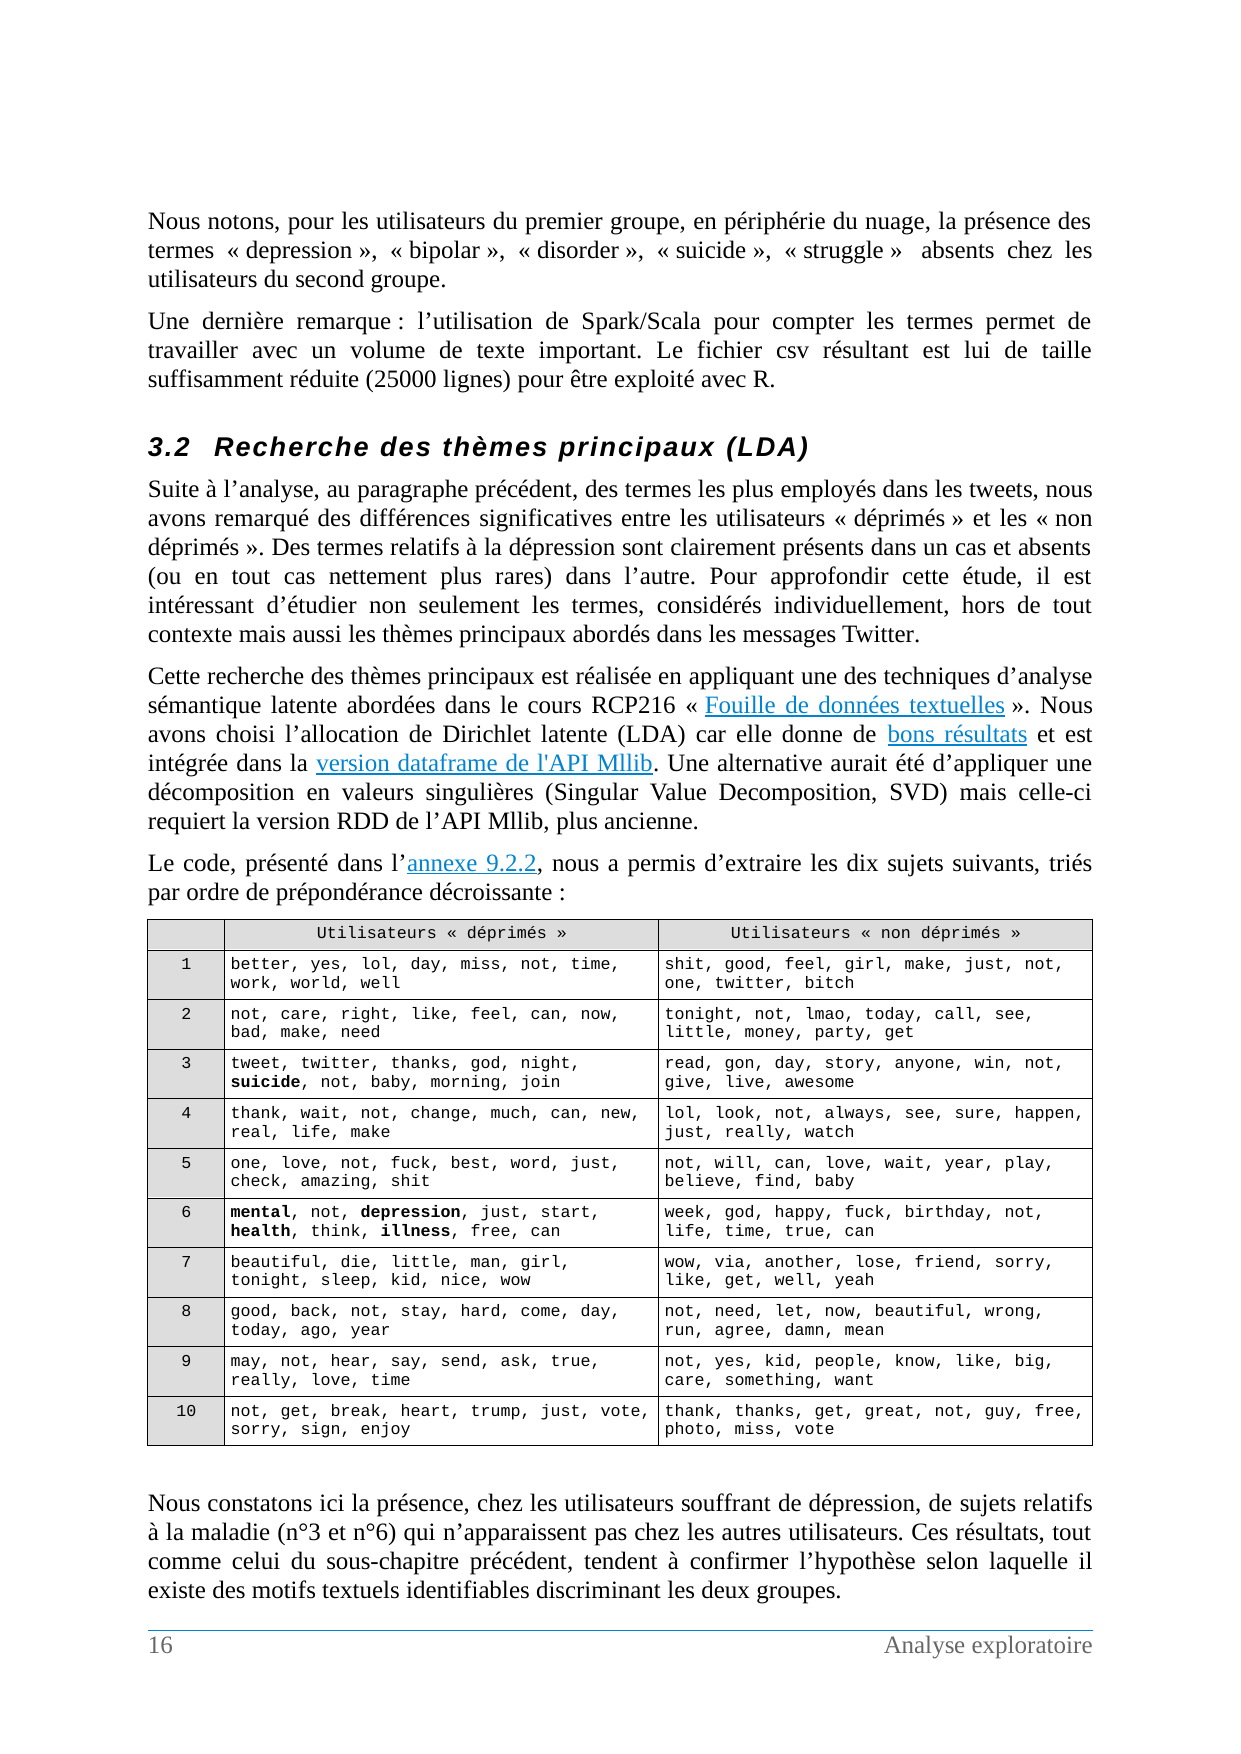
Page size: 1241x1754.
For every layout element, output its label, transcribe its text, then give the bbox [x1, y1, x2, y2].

table_cell not, need, let, now, beautiful, wrong, run, agree, damn, mean [659, 1298, 1092, 1346]
table_cell 3 [148, 1050, 224, 1098]
table_cell 6 [148, 1199, 224, 1247]
table_cell tweet, twitter, thanks, god, night, suicide, not, baby, morning, join [225, 1050, 658, 1098]
table_cell thank, thanks, get, great, not, guy, free, photo, miss, vote [659, 1397, 1092, 1445]
table_cell wow, via, another, lose, friend, sorry, like, get, well, yeah [659, 1248, 1092, 1297]
table_cell 1 [148, 951, 224, 999]
table_cell 4 [148, 1099, 224, 1148]
table_cell not, care, right, like, feel, can, now, bad, make, need [225, 1000, 658, 1049]
subtitle Recherche des thèmes principaux (LDA) [148, 431, 1093, 462]
table_cell read, gon, day, story, anyone, win, not, give, live, awesome [659, 1050, 1092, 1098]
table_header Utilisateurs « déprimés » [225, 920, 658, 949]
table_cell 2 [148, 1000, 224, 1049]
text Suite à l’analyse, au paragraphe précédent, des termes les plus employés dans les tweets, nous avons remarqué des différences significatives entre les utilisateurs « déprimés » et les « non déprimés ». Des termes relatifs à la dépression sont clairement présents dans un cas et absents (ou en tout cas nettement plus rares) dans l’autre. Pour approfondir cette étude, il est intéressant d’étudier non seulement les termes, considérés individuellement, hors de tout contexte mais aussi les thèmes principaux abordés dans les messages Twitter. [148, 474, 1093, 648]
table_cell mental, not, depression, just, start, health, think, illness, free, can [225, 1199, 658, 1247]
table_cell week, god, happy, fuck, birthday, not, life, time, true, can [659, 1199, 1092, 1247]
text Une dernière remarque : l’utilisation de Spark/Scala pour compter les termes permet de travailler avec un volume de texte important. Le fichier csv résultant est lui de taille suffisamment réduite (25000 lignes) pour être exploité avec R. [148, 306, 1093, 393]
table_cell 8 [148, 1298, 224, 1346]
text Nous notons, pour les utilisateurs du premier groupe, en périphérie du nuage, la présence des termes « depression », « bipolar », « disorder », « suicide », « struggle » absents chez les utilisateurs du second groupe. [148, 206, 1093, 293]
table_cell not, will, can, love, wait, year, play, believe, find, baby [659, 1149, 1092, 1197]
table_header Utilisateurs « non déprimés » [659, 920, 1092, 949]
text Le code, présenté dans l’annexe 9.2.2, nous a permis d’extraire les dix sujets suivants, triés par ordre de prépondérance décroissante : [148, 848, 1093, 906]
table_header [148, 920, 224, 949]
table_cell shit, good, feel, girl, make, just, not, one, twitter, bitch [659, 951, 1092, 999]
table_cell better, yes, lol, day, miss, not, time, work, world, well [225, 951, 658, 999]
table_cell beautiful, die, little, man, girl, tonight, sleep, kid, nice, wow [225, 1248, 658, 1297]
table_cell lol, look, not, always, see, sure, happen, just, really, watch [659, 1099, 1092, 1148]
table_cell not, yes, kid, people, know, like, big, care, something, want [659, 1347, 1092, 1396]
table_cell 5 [148, 1149, 224, 1197]
table_cell 7 [148, 1248, 224, 1297]
table_cell may, not, hear, say, send, ask, true, really, love, time [225, 1347, 658, 1396]
text Cette recherche des thèmes principaux est réalisée en appliquant une des techniques d’analyse sémantique latente abordées dans le cours RCP216 « Fouille de données textuelles ». Nous avons choisi l’allocation de Dirichlet latente (LDA) car elle donne de bons résultats et est intégrée dans la version dataframe de l'API Mllib. Une alternative aurait été d’appliquer une décomposition en valeurs singulières (Singular Value Decomposition, SVD) mais celle-ci requiert la version RDD de l’API Mllib, plus ancienne. [148, 661, 1093, 835]
table_cell 9 [148, 1347, 224, 1396]
table_cell thank, wait, not, change, much, can, new, real, life, make [225, 1099, 658, 1148]
table_cell tonight, not, lmao, today, call, see, little, money, party, get [659, 1000, 1092, 1049]
table_cell good, back, not, stay, hard, come, day, today, ago, year [225, 1298, 658, 1346]
table_cell not, get, break, heart, trump, just, vote, sorry, sign, enjoy [225, 1397, 658, 1445]
table_cell one, love, not, fuck, best, word, just, check, amazing, shit [225, 1149, 658, 1197]
text Nous constatons ici la présence, chez les utilisateurs souffrant de dépression, de sujets relatifs à la maladie (n°3 et n°6) qui n’apparaissent pas chez les autres utilisateurs. Ces résultats, tout comme celui du sous-chapitre précédent, tendent à confirmer l’hypothèse selon laquelle il existe des motifs textuels identifiables discriminant les deux groupes. [148, 1488, 1093, 1604]
table_cell 10 [148, 1397, 224, 1445]
